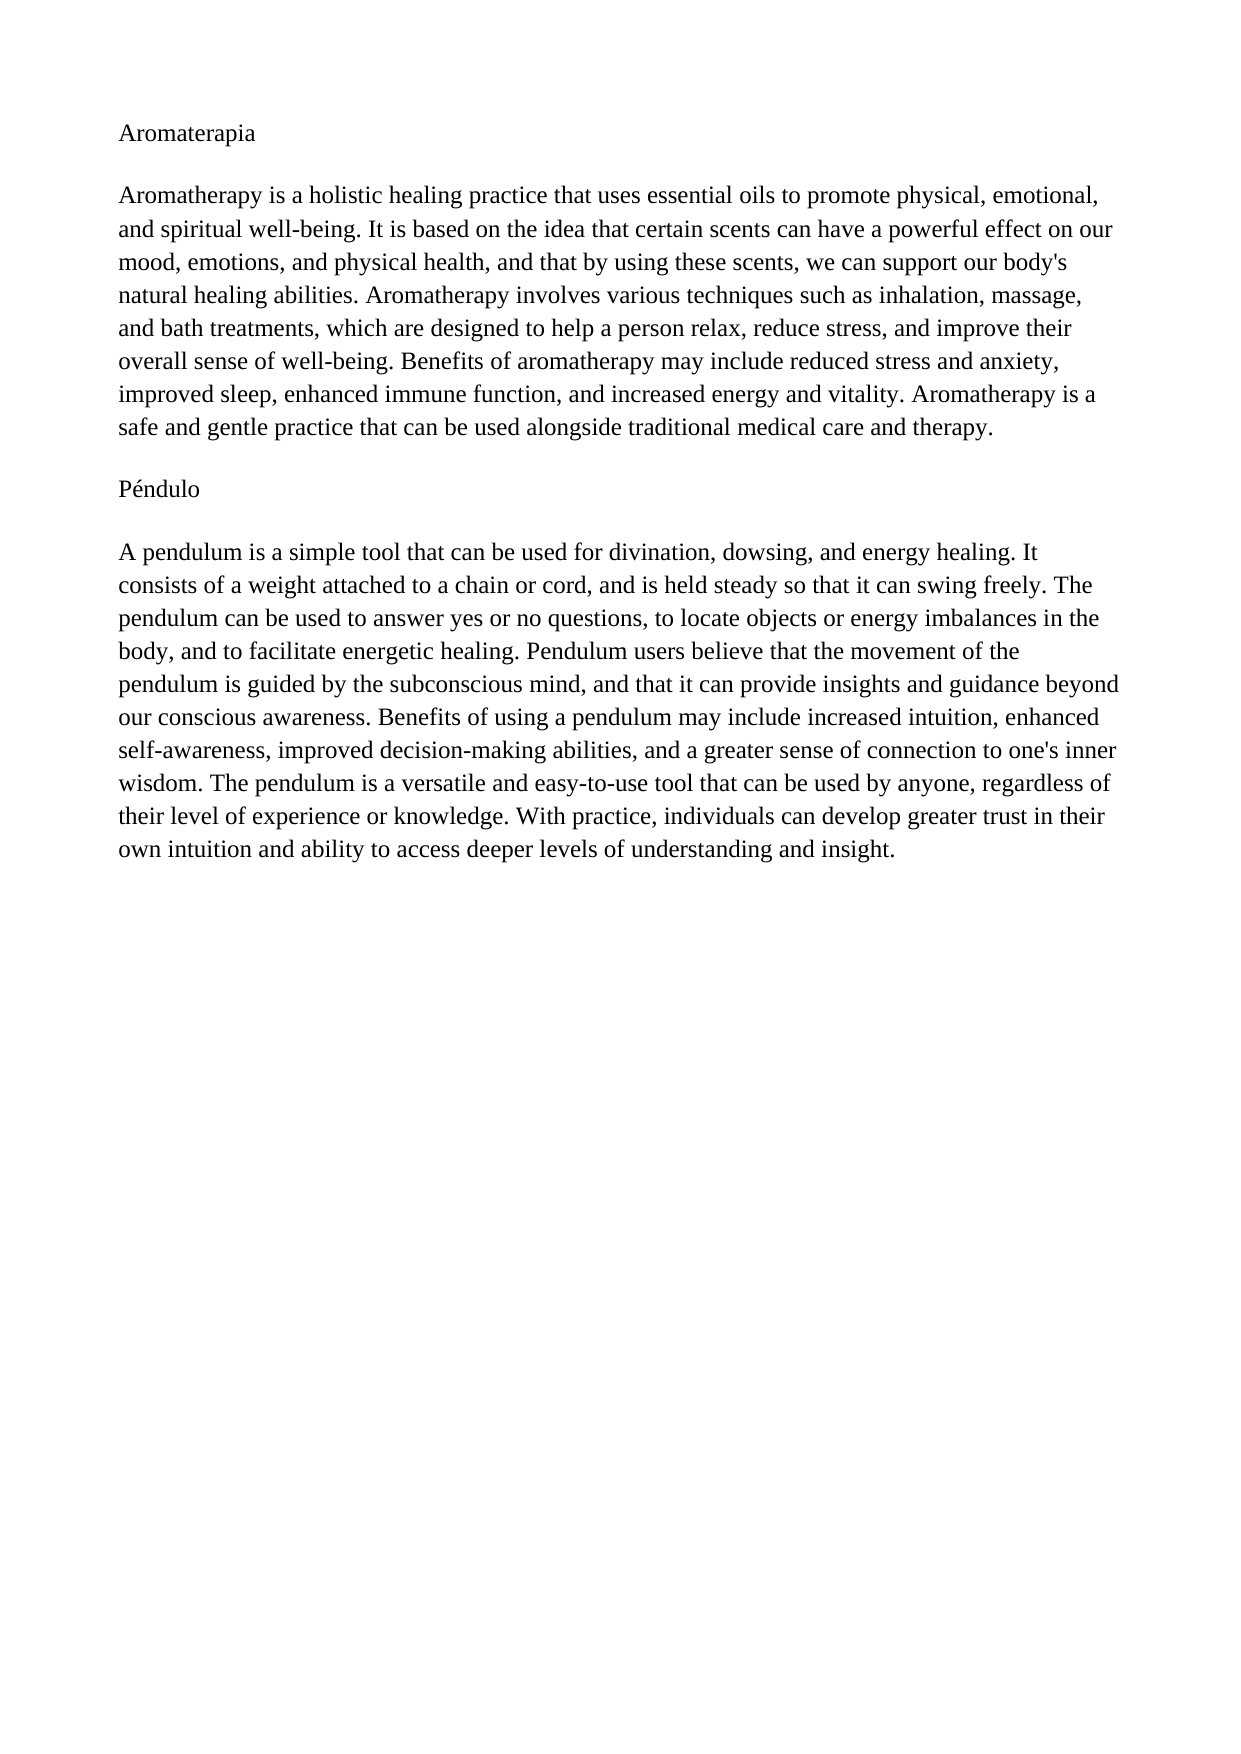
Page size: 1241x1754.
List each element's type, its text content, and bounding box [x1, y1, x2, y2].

text Aromaterapia [118, 118, 1122, 147]
text A pendulum is a simple tool that can be used for divination, dowsing, and energy healing. It consists of a weight attached to a chain or cord, and is held steady so that it can swing freely. The pendulum can be used to answer yes or no questions, to locate objects or energy imbalances in the body, and to facilitate energetic healing. Pendulum users believe that the movement of the pendulum is guided by the subconscious mind, and that it can provide insights and guidance beyond our conscious awareness. Benefits of using a pendulum may include increased intuition, enhanced self-awareness, improved decision-making abilities, and a greater sense of connection to one's inner wisdom. The pendulum is a versatile and easy-to-use tool that can be used by anyone, regardless of their level of experience or knowledge. With practice, individuals can develop greater trust in their own intuition and ability to access deeper levels of understanding and insight. [118, 537, 1122, 863]
text Péndulo [118, 474, 1122, 503]
text Aromatherapy is a holistic healing practice that uses essential oils to promote physical, emotional, and spiritual well-being. It is based on the idea that certain scents can have a powerful effect on our mood, emotions, and physical health, and that by using these scents, we can support our body's natural healing abilities. Aromatherapy involves various techniques such as inhalation, massage, and bath treatments, which are designed to help a person relax, reduce stress, and improve their overall sense of well-being. Benefits of aromatherapy may include reduced stress and anxiety, improved sleep, enhanced immune function, and increased energy and vitality. Aromatherapy is a safe and gentle practice that can be used alongside traditional medical care and therapy. [118, 181, 1122, 441]
